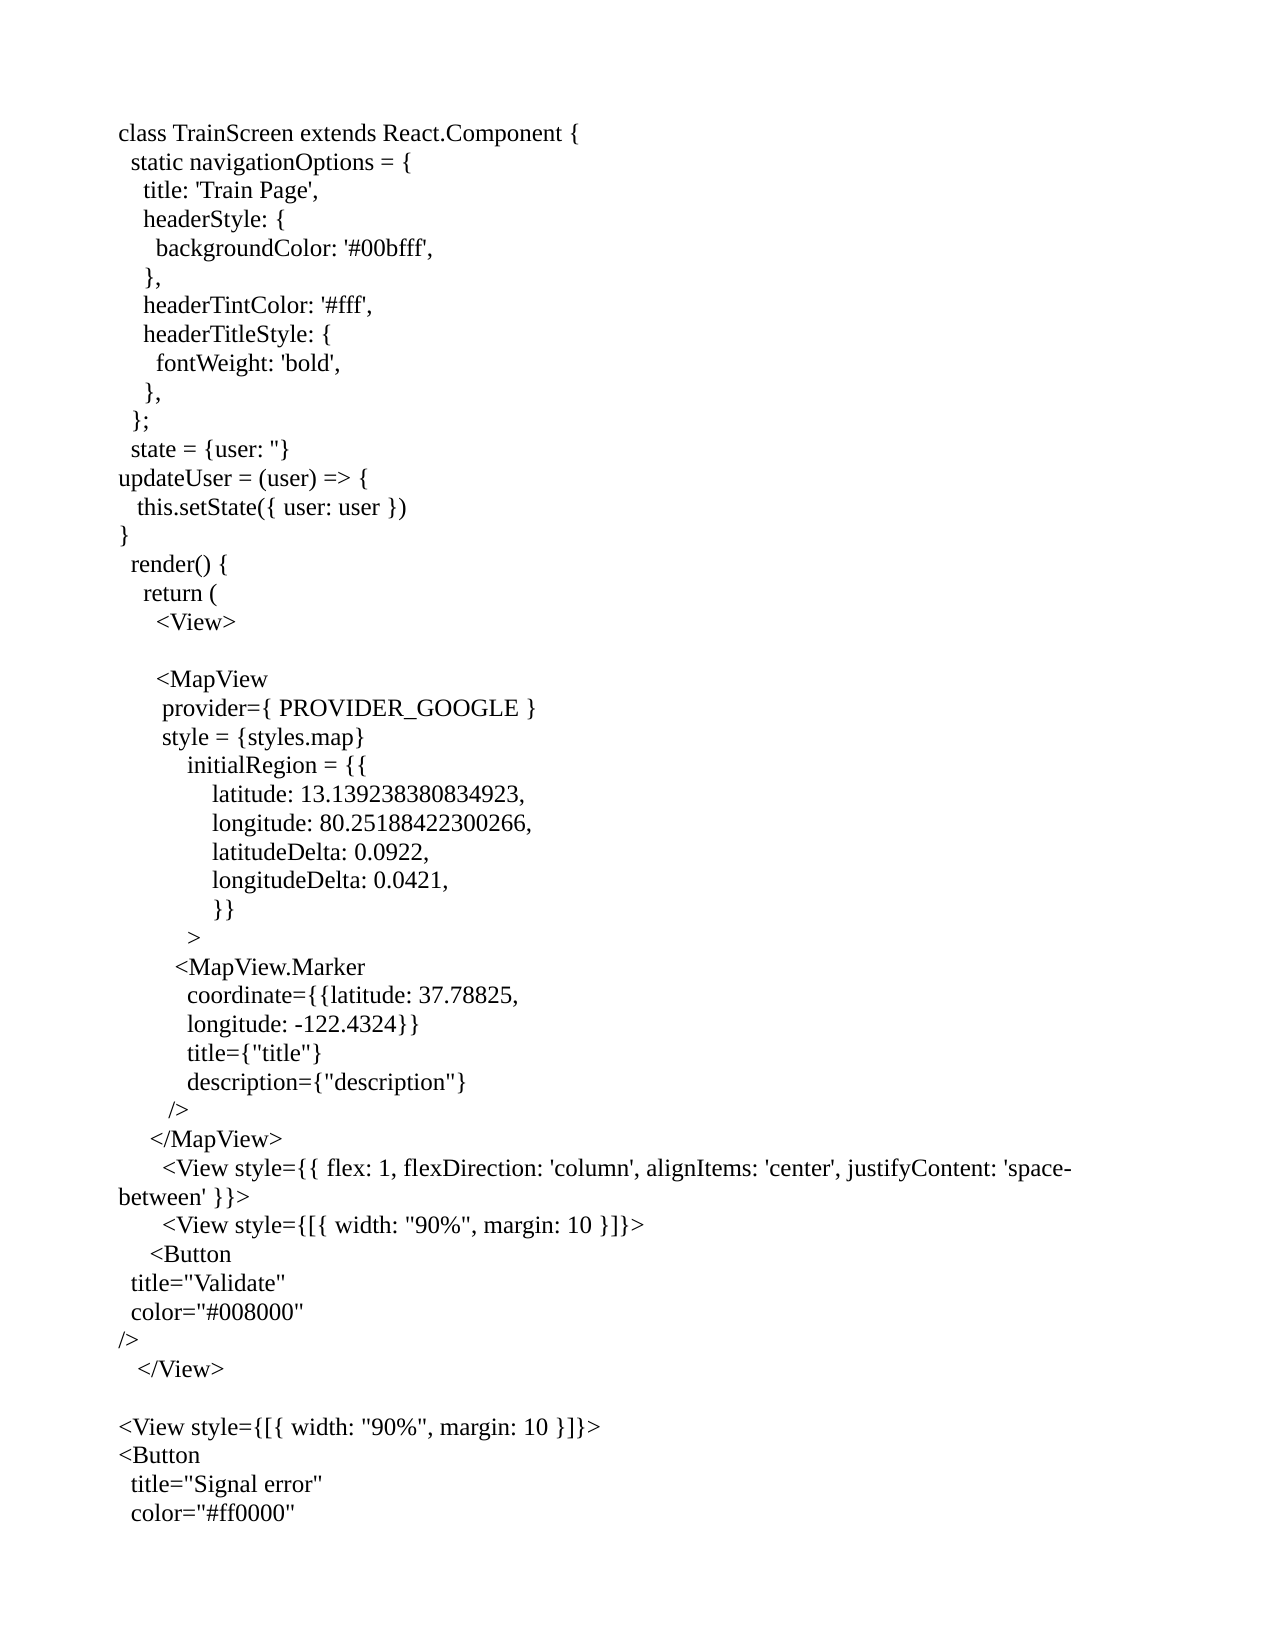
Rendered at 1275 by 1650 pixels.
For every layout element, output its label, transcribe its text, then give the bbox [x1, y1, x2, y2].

text }; [118, 406, 1157, 434]
text longitude: 80.25188422300266, [118, 808, 1157, 837]
text color="#008000" [118, 1297, 1157, 1326]
text updateUser = (user) => { [118, 463, 1157, 492]
text <Button [118, 1239, 1157, 1268]
text coordinate={{latitude: 37.78825, [118, 981, 1157, 1009]
text <View> [118, 607, 1157, 636]
text style = {styles.map} [118, 722, 1157, 751]
text static navigationOptions = { [118, 147, 1157, 176]
text > [118, 923, 1157, 952]
text latitude: 13.139238380834923, [118, 779, 1157, 808]
text longitude: -122.4324}} [118, 1009, 1157, 1038]
text return ( [118, 578, 1157, 607]
text </View> [118, 1354, 1157, 1383]
text <View style={{ flex: 1, flexDirection: 'column', alignItems: 'center', justifyContent: 'space-between' }}> [118, 1153, 1157, 1211]
text description={"description"} [118, 1067, 1157, 1096]
text backgroundColor: '#00bfff', [118, 233, 1157, 262]
text <View style={[{ width: "90%", margin: 10 }]}> [118, 1211, 1157, 1239]
text title="Signal error" [118, 1469, 1157, 1498]
text title="Validate" [118, 1268, 1157, 1297]
text provider={ PROVIDER_GOOGLE } [118, 693, 1157, 722]
text headerStyle: { [118, 204, 1157, 233]
text fontWeight: 'bold', [118, 348, 1157, 377]
text longitudeDelta: 0.0421, [118, 866, 1157, 894]
text title={"title"} [118, 1038, 1157, 1067]
text latitudeDelta: 0.0922, [118, 837, 1157, 866]
text }, [118, 262, 1157, 291]
text <View style={[{ width: "90%", margin: 10 }]}> [118, 1412, 1157, 1441]
text state = {user: ''} [118, 434, 1157, 463]
text /> [118, 1096, 1157, 1124]
text headerTintColor: '#fff', [118, 291, 1157, 319]
text class TrainScreen extends React.Component { [118, 118, 1157, 147]
text headerTitleStyle: { [118, 319, 1157, 348]
text this.setState({ user: user }) [118, 492, 1157, 521]
text /> [118, 1326, 1157, 1354]
text title: 'Train Page', [118, 176, 1157, 204]
text render() { [118, 549, 1157, 578]
text color="#ff0000" [118, 1498, 1157, 1527]
text } [118, 521, 1157, 549]
text initialRegion = {{ [118, 751, 1157, 779]
text <MapView [118, 664, 1157, 693]
text }} [118, 894, 1157, 923]
text </MapView> [118, 1124, 1157, 1153]
text <MapView.Marker [118, 952, 1157, 981]
text }, [118, 377, 1157, 406]
text <Button [118, 1441, 1157, 1469]
